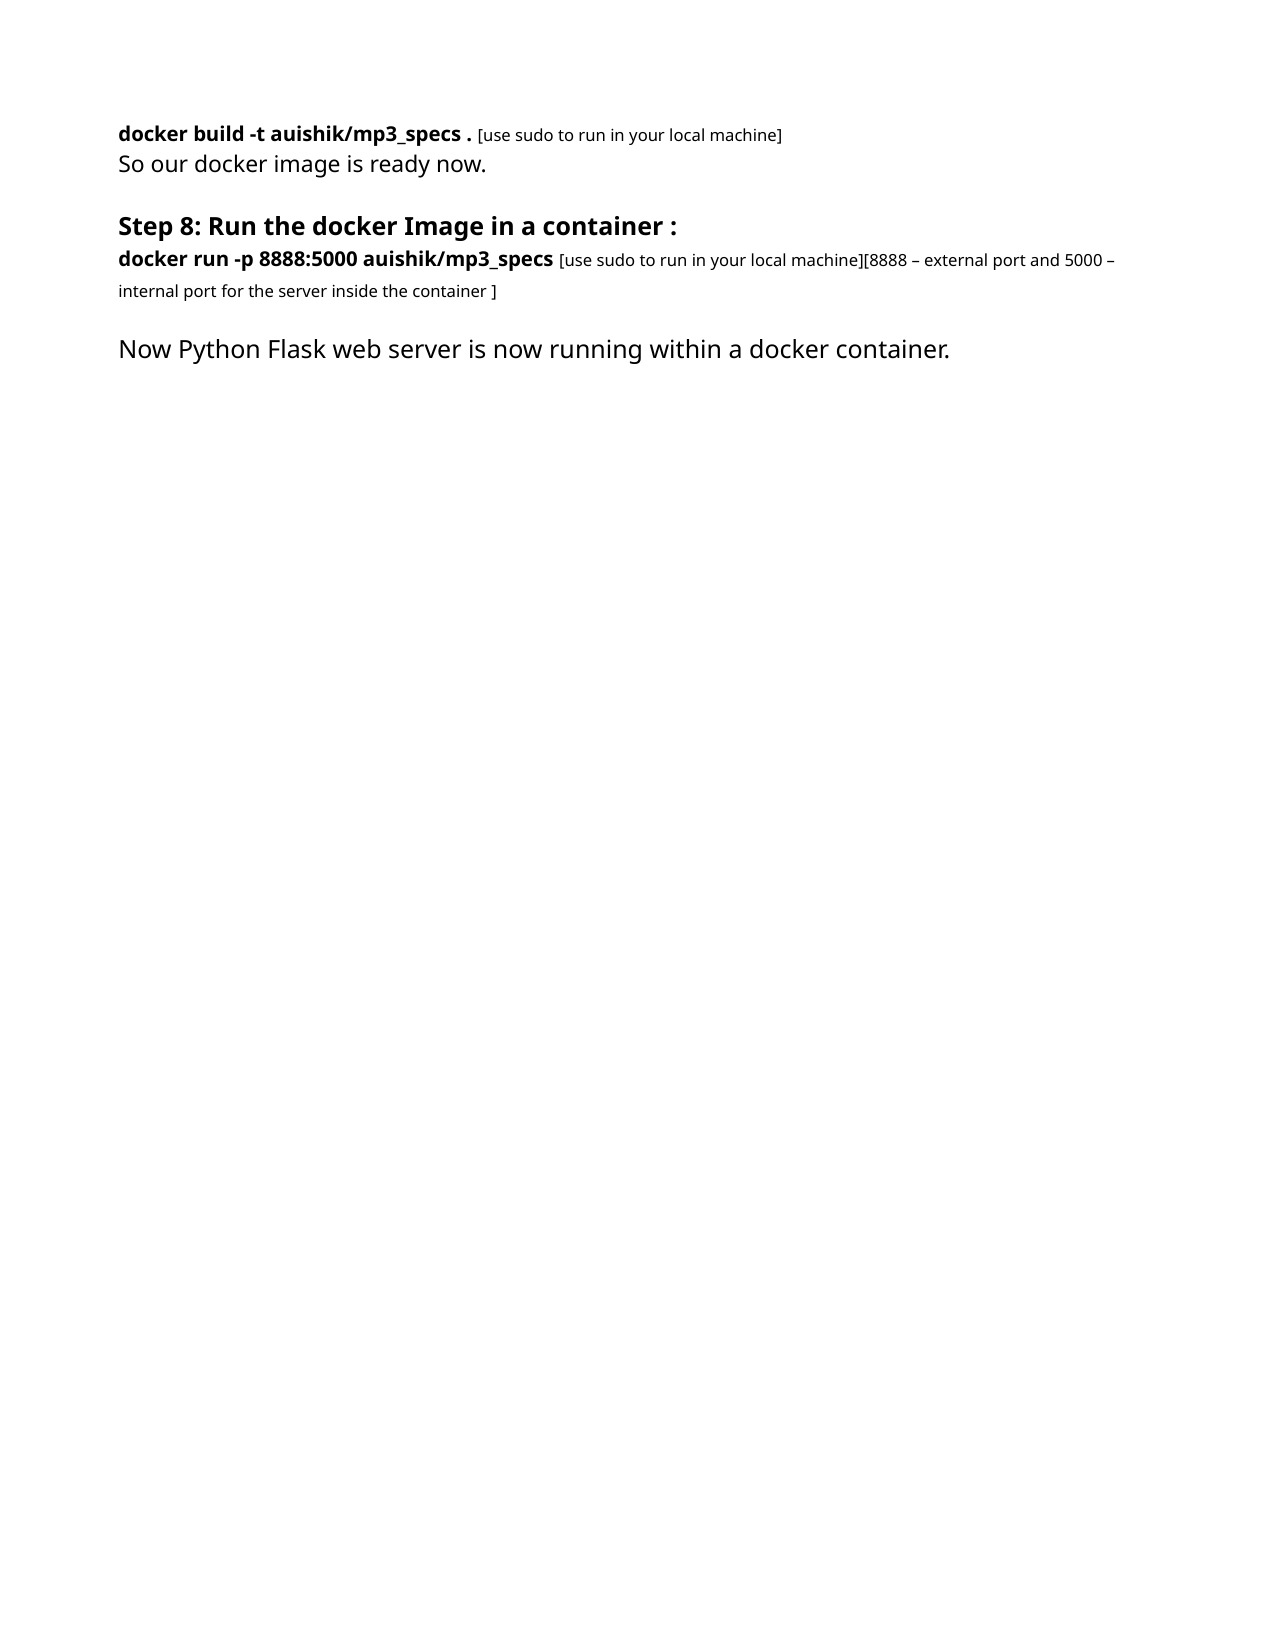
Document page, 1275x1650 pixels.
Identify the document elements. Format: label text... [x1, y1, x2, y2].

text Now Python Flask web server is now running within a docker container. [118, 332, 1157, 366]
text docker build -t auishik/mp3_specs . [use sudo to run in your local machine] [118, 118, 1157, 148]
text So our docker image is ready now. [118, 148, 1157, 179]
text Step 8: Run the docker Image in a container : [118, 209, 1157, 243]
text docker run -p 8888:5000 auishik/mp3_specs [use sudo to run in your local machine][8888 – external port and 5000 – internal port for the server inside the container ] [118, 243, 1157, 302]
